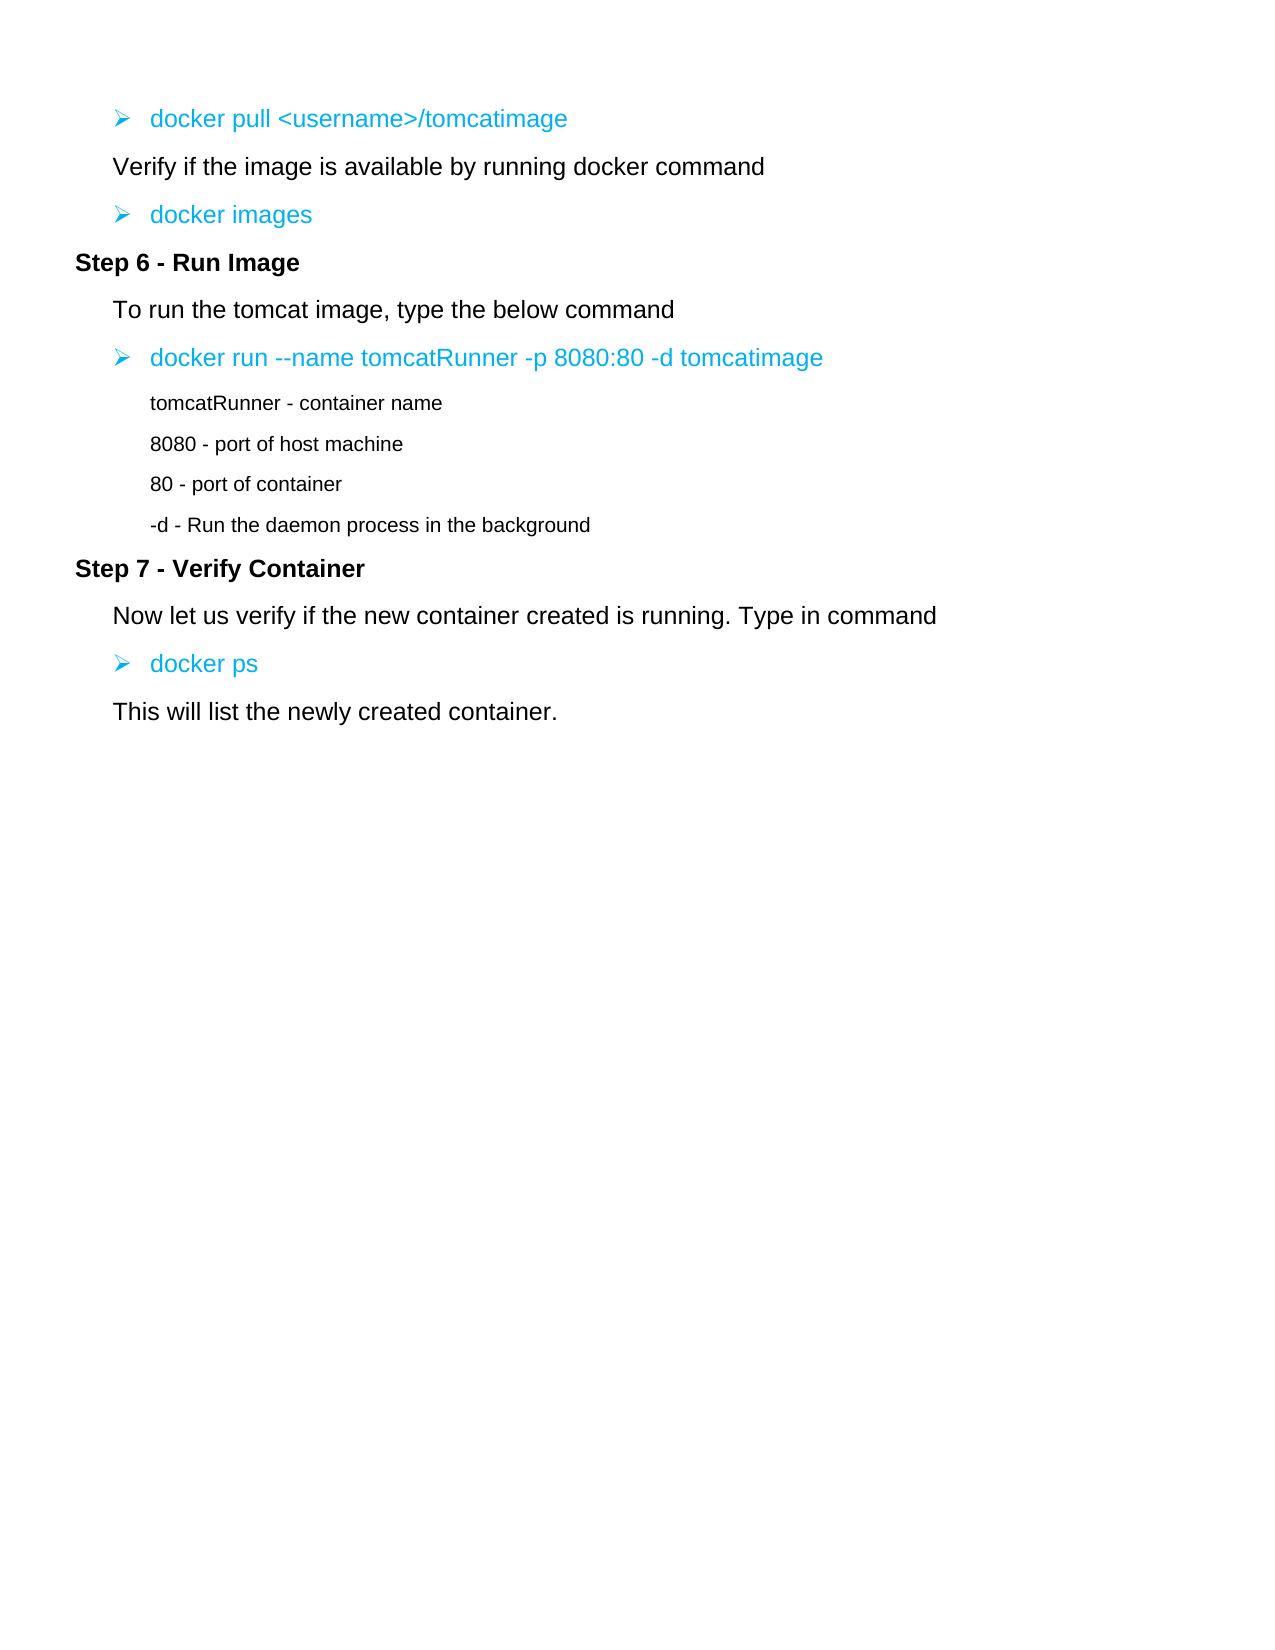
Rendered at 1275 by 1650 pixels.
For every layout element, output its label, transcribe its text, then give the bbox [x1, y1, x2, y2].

picture [114, 109, 127, 117]
text tomcatRunner - container name [150, 391, 1200, 415]
list docker ps [112, 649, 1200, 678]
text Verify if the image is available by running docker command [75, 152, 1200, 181]
text Step 7 - Verify Container [75, 553, 1200, 582]
text This will list the newly created container. [75, 697, 1200, 726]
text -d - Run the daemon process in the background [150, 513, 1200, 537]
text To run the tomcat image, type the below command [75, 296, 1200, 324]
picture [114, 205, 127, 213]
text 8080 - port of host machine [150, 432, 1200, 456]
list docker pull <username>/tomcatimage [112, 104, 1200, 133]
list docker images [112, 200, 1200, 229]
text Now let us verify if the new container created is running. Type in command [75, 601, 1200, 630]
text 80 - port of container [150, 472, 1200, 496]
picture [114, 348, 127, 356]
text Step 6 - Run Image [75, 248, 1200, 277]
list docker run --name tomcatRunner -p 8080:80 -d tomcatimage [112, 343, 1200, 372]
picture [114, 654, 127, 662]
